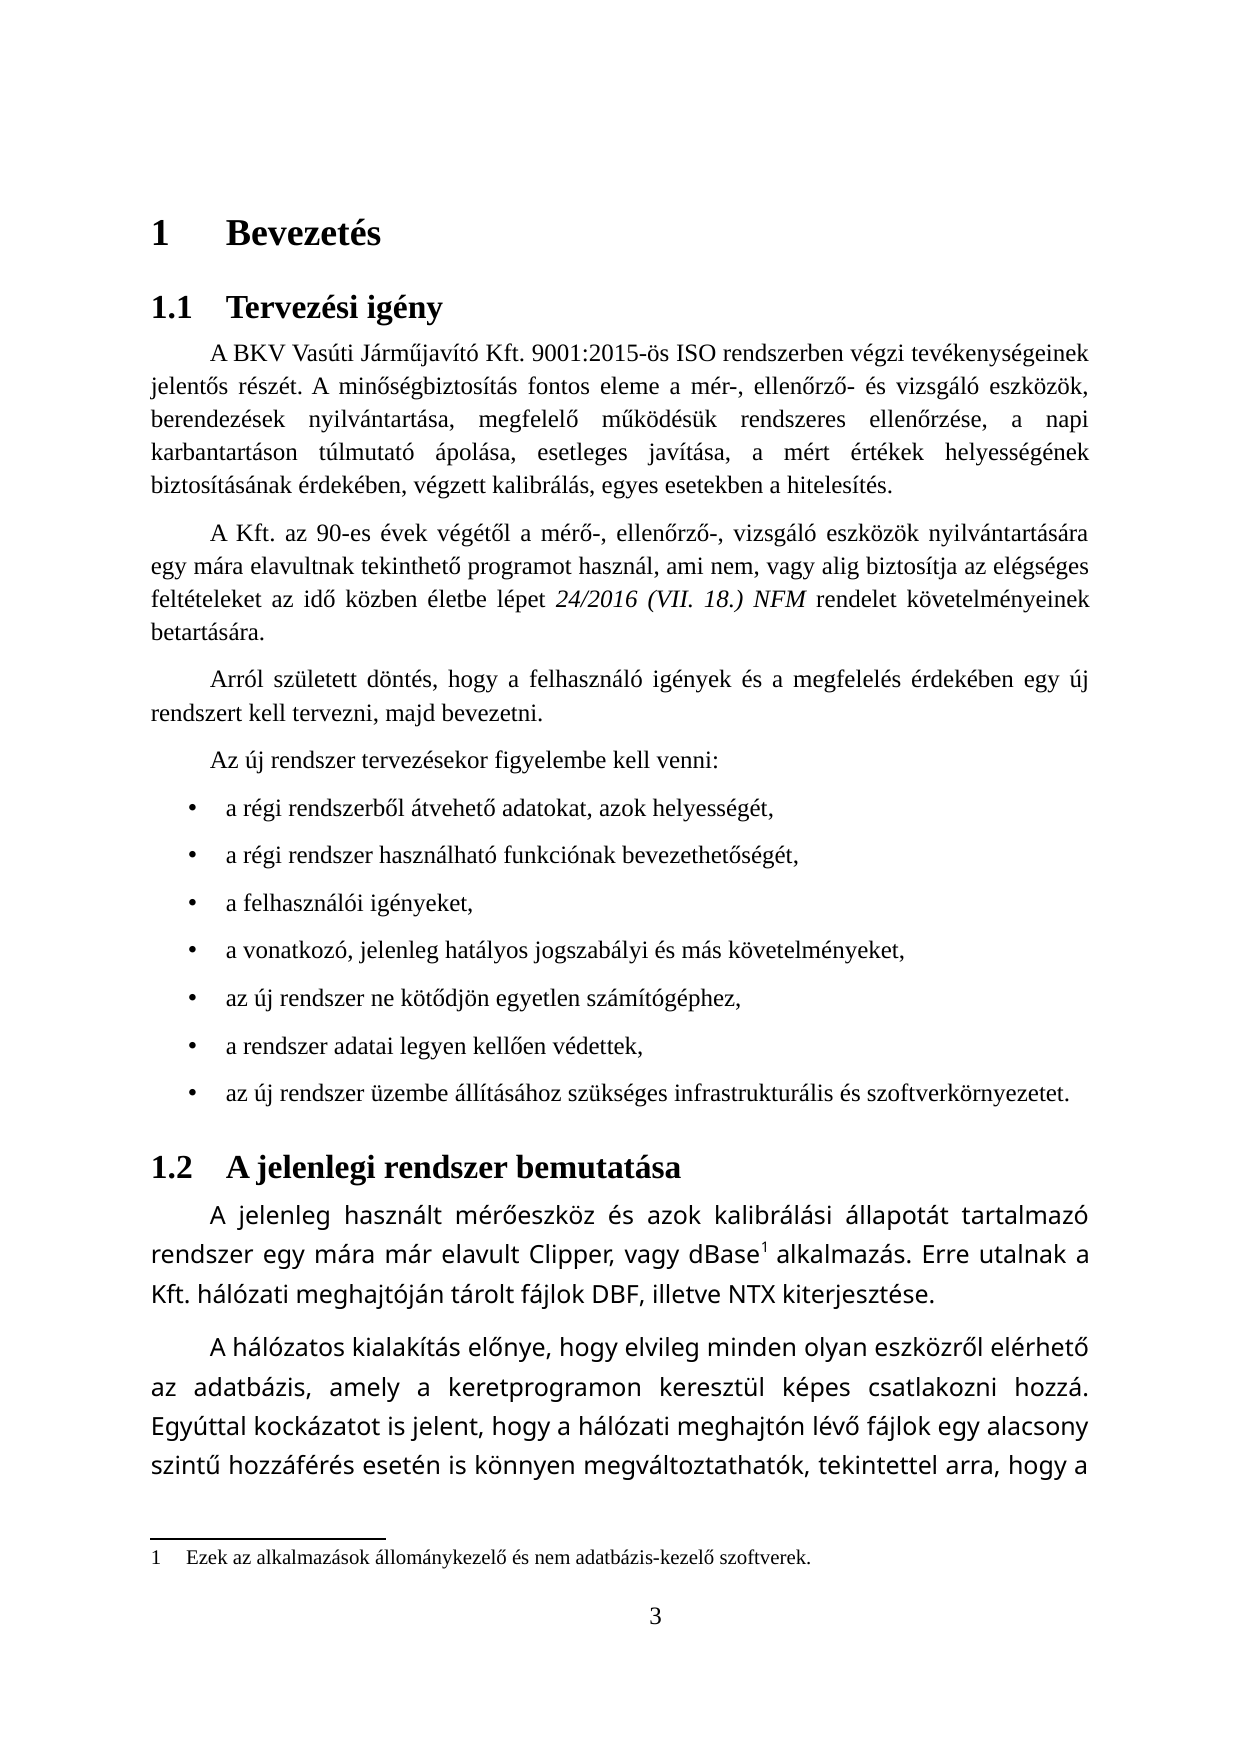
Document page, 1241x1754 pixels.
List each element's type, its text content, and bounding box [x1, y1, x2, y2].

text Ezek az alkalmazások állománykezelő és nem adatbázis-kezelő szoftverek. [151, 1545, 1090, 1569]
list az új rendszer ne kötődjön egyetlen számítógéphez, [188, 983, 1090, 1012]
list a vonatkozó, jelenleg hatályos jogszabályi és más követelményeket, [188, 936, 1090, 964]
list a régi rendszer használható funkciónak bevezethetőségét, [188, 840, 1090, 869]
list az új rendszer üzembe állításához szükséges infrastrukturális és szoftverkörnyezetet. [188, 1078, 1090, 1107]
subtitle Tervezési igény [151, 287, 1090, 326]
subtitle A jelenlegi rendszer bemutatása [151, 1147, 1090, 1186]
subtitle Bevezetés [151, 210, 1090, 254]
list a rendszer adatai legyen kellően védettek, [188, 1031, 1090, 1059]
text Arról született döntés, hogy a felhasználó igények és a megfelelés érdekében egy új rendszert kell tervezni, majd bevezetni. [151, 664, 1090, 726]
list a régi rendszerből átvehető adatokat, azok helyességét, [188, 793, 1090, 822]
text Az új rendszer tervezésekor figyelembe kell venni: [151, 745, 1090, 774]
text A jelenleg használt mérőeszköz és azok kalibrálási állapotát tartalmazó rendszer egy mára már elavult Clipper, vagy dBase alkalmazás. Erre utalnak a Kft. hálózati meghajtóján tárolt fájlok DBF, illetve NTX kiterjesztése. [151, 1198, 1090, 1310]
text A hálózatos kialakítás előnye, hogy elvileg minden olyan eszközről elérhető az adatbázis, amely a keretprogramon keresztül képes csatlakozni hozzá. Egyúttal kockázatot is jelent, hogy a hálózati meghajtón lévő fájlok egy alacsony szintű hozzáférés esetén is könnyen megváltoztathatók, tekintettel arra, hogy a [151, 1330, 1090, 1482]
text A BKV Vasúti Járműjavító Kft. 9001:2015-ös ISO rendszerben végzi tevékenységeinek jelentős részét. A minőségbiztosítás fontos eleme a mér-, ellenőrző- és vizsgáló eszközök, berendezések nyilvántartása, megfelelő működésük rendszeres ellenőrzése, a napi karbantartáson túlmutató ápolása, esetleges javítása, a mért értékek helyességének biztosításának érdekében, végzett kalibrálás, egyes esetekben a hitelesítés. [151, 338, 1090, 499]
text A Kft. az 90-es évek végétől a mérő-, ellenőrző-, vizsgáló eszközök nyilvántartására egy mára elavultnak tekinthető programot használ, ami nem, vagy alig biztosítja az elégséges feltételeket az idő közben életbe lépet 24/2016 (VII. 18.) NFM rendelet követelményeinek betartására. [151, 518, 1090, 646]
list a felhasználói igényeket, [188, 888, 1090, 917]
